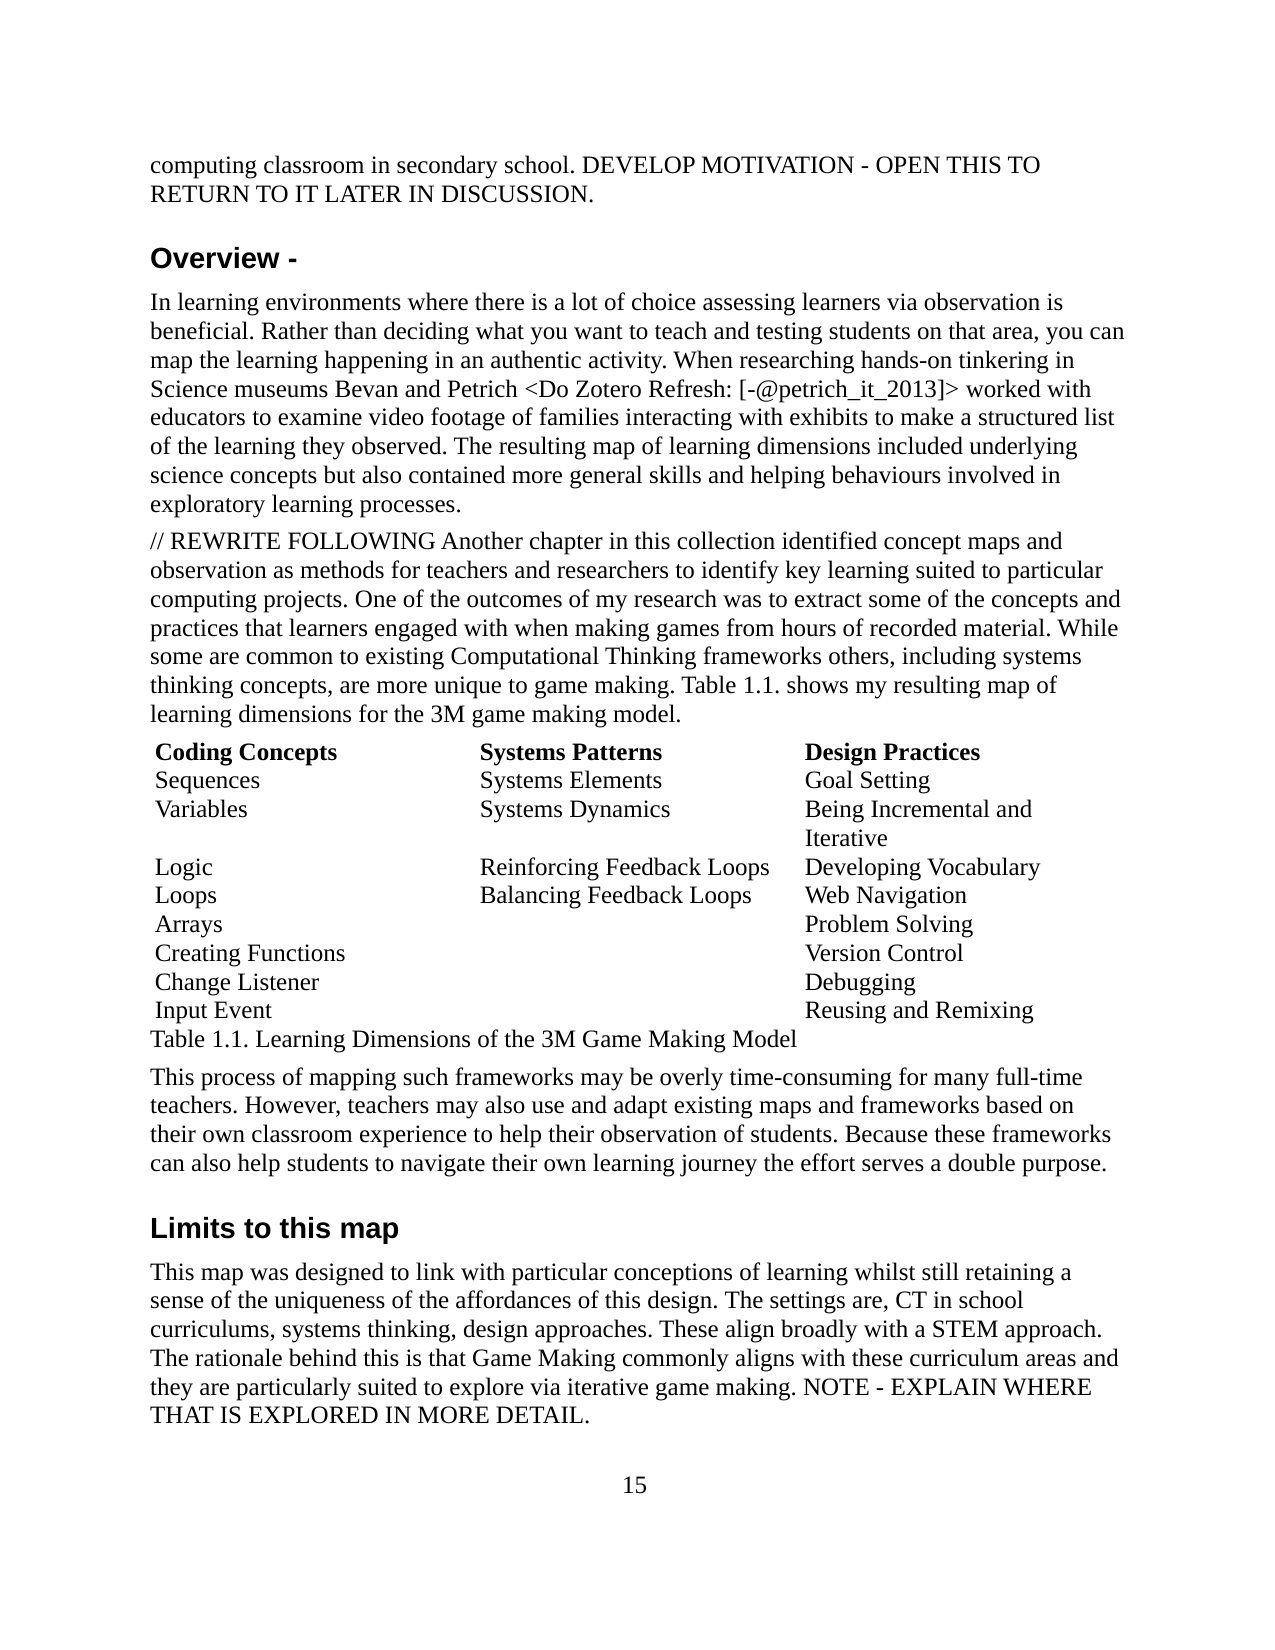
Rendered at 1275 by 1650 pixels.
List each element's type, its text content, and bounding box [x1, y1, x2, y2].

table_cell Arrays [150, 909, 475, 938]
table_cell Reinforcing Feedback Loops [475, 852, 800, 880]
text This process of mapping such frameworks may be overly time-consuming for many full-time teachers. However, teachers may also use and adapt existing maps and frameworks based on their own classroom experience to help their observation of students. Because these frameworks can also help students to navigate their own learning journey the effort serves a double purpose. [150, 1062, 1125, 1177]
text computing classroom in secondary school. DEVELOP MOTIVATION - OPEN THIS TO RETURN TO IT LATER IN DISCUSSION. [150, 150, 1125, 207]
table_header Systems Patterns [475, 737, 800, 765]
subtitle Overview - [150, 241, 1125, 275]
table_cell Being Incremental and Iterative [800, 794, 1125, 852]
table_cell [475, 967, 800, 995]
table_cell [475, 995, 800, 1024]
table_cell Debugging [800, 967, 1125, 995]
table_cell Problem Solving [800, 909, 1125, 938]
table_header Design Practices [800, 737, 1125, 765]
table_header Coding Concepts [150, 737, 475, 765]
table_cell Input Event [150, 995, 475, 1024]
table_cell Goal Setting [800, 765, 1125, 794]
table_cell Variables [150, 794, 475, 852]
table_cell Sequences [150, 765, 475, 794]
table_cell Balancing Feedback Loops [475, 880, 800, 909]
subtitle Limits to this map [150, 1211, 1125, 1244]
text This map was designed to link with particular conceptions of learning whilst still retaining a sense of the uniqueness of the affordances of this design. The settings are, CT in school curriculums, systems thinking, design approaches. These align broadly with a STEM approach. The rationale behind this is that Game Making commonly aligns with these curriculum areas and they are particularly suited to explore via iterative game making. NOTE - EXPLAIN WHERE THAT IS EXPLORED IN MORE DETAIL. [150, 1257, 1125, 1429]
table_cell [475, 938, 800, 967]
table_cell Developing Vocabulary [800, 852, 1125, 880]
table_cell Version Control [800, 938, 1125, 967]
table_cell Change Listener [150, 967, 475, 995]
table_cell Systems Dynamics [475, 794, 800, 852]
text Table 1.1. Learning Dimensions of the 3M Game Making Model [150, 1024, 1125, 1053]
text // REWRITE FOLLOWING Another chapter in this collection identified concept maps and observation as methods for teachers and researchers to identify key learning suited to particular computing projects. One of the outcomes of my research was to extract some of the concepts and practices that learners engaged with when making games from hours of recorded material. While some are common to existing Computational Thinking frameworks others, including systems thinking concepts, are more unique to game making. Table 1.1. shows my resulting map of learning dimensions for the 3M game making model. [150, 526, 1125, 728]
table_cell Reusing and Remixing [800, 995, 1125, 1024]
table_cell Creating Functions [150, 938, 475, 967]
table_cell [475, 909, 800, 938]
table_cell Logic [150, 852, 475, 880]
text In learning environments where there is a lot of choice assessing learners via observation is beneficial. Rather than deciding what you want to teach and testing students on that area, you can map the learning happening in an authentic activity. When researching hands-on tinkering in Science museums Bevan and Petrich <Do Zotero Refresh: [-@petrich_it_2013]> worked with educators to examine video footage of families interacting with exhibits to make a structured list of the learning they observed. The resulting map of learning dimensions included underlying science concepts but also contained more general skills and helping behaviours involved in exploratory learning processes. [150, 287, 1125, 517]
table_cell Web Navigation [800, 880, 1125, 909]
table_cell Systems Elements [475, 765, 800, 794]
table_cell Loops [150, 880, 475, 909]
